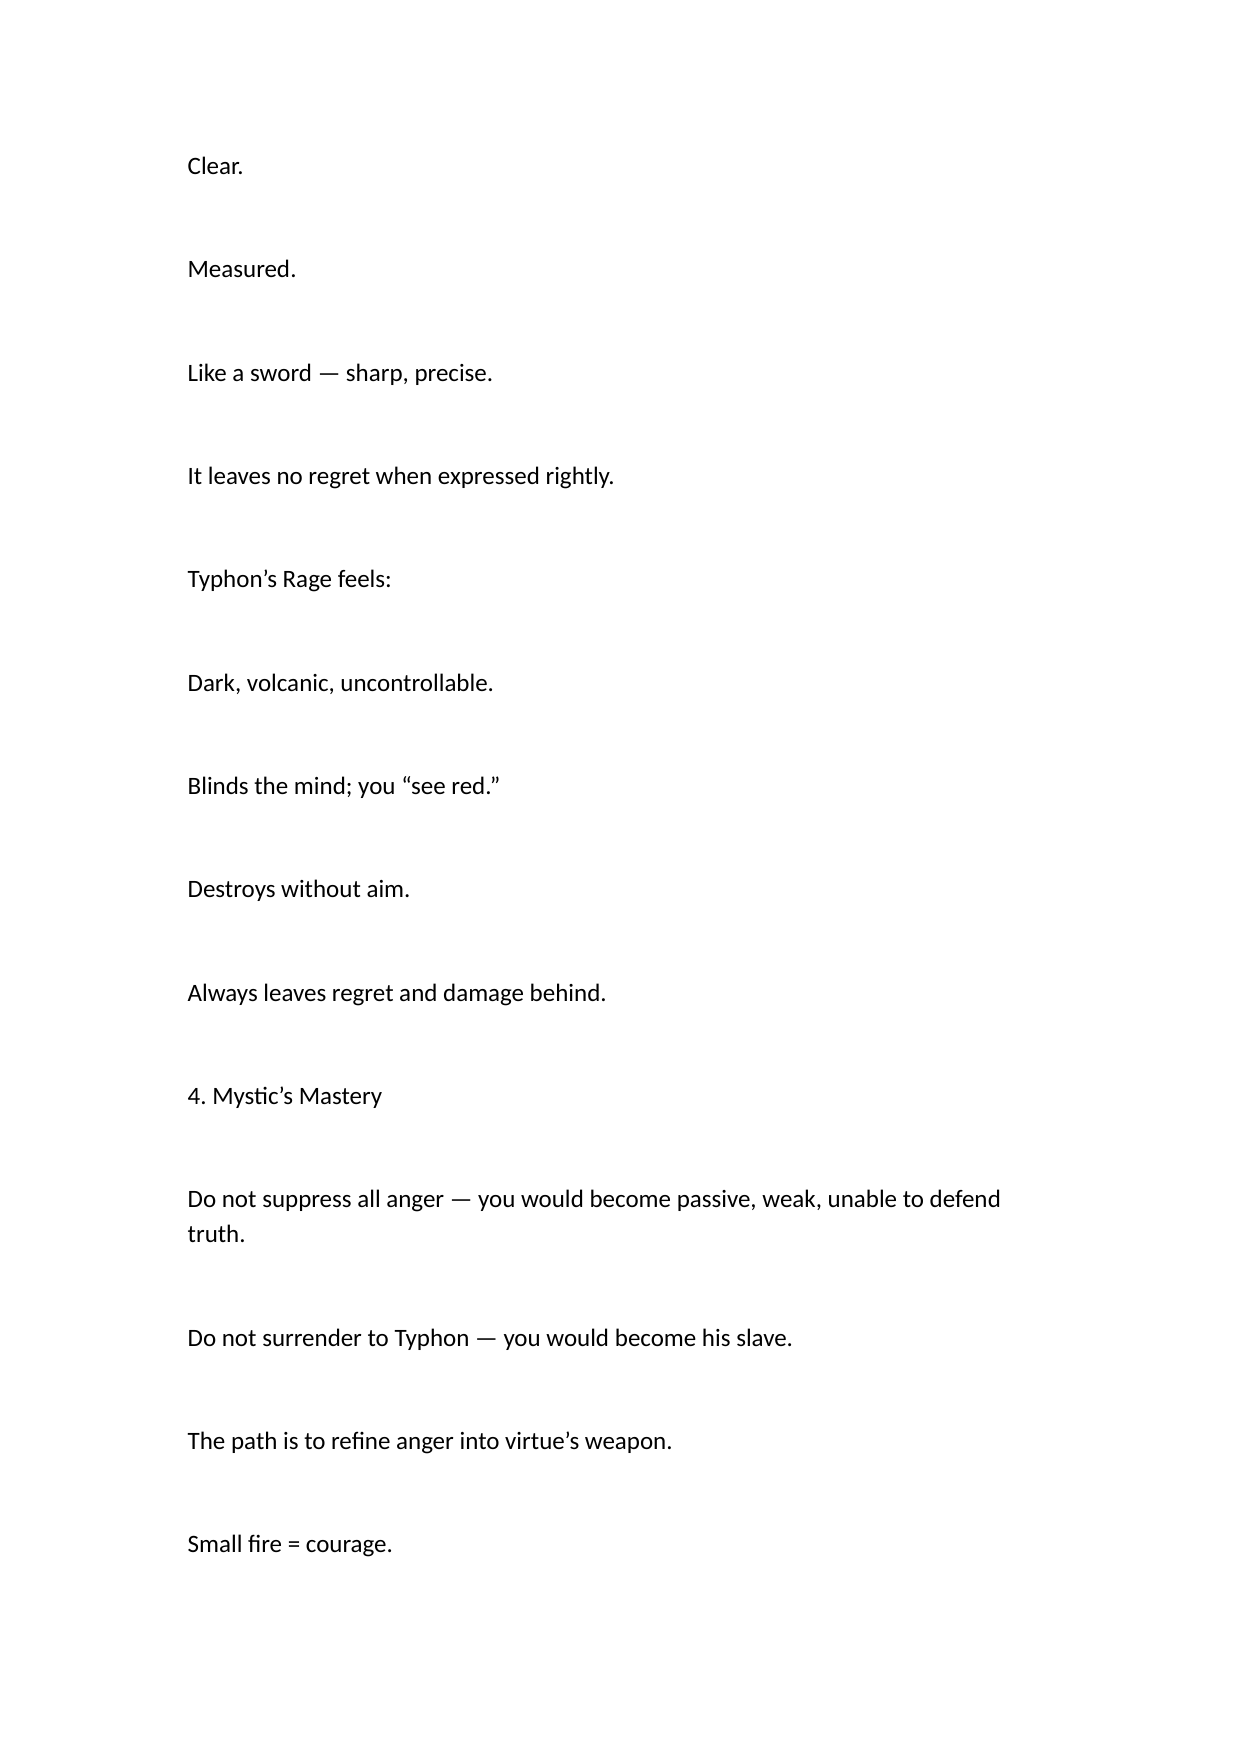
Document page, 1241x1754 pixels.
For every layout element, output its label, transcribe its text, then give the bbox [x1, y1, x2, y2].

text Destroys without aim. [187, 873, 1053, 904]
text Small fire = courage. [187, 1528, 1053, 1559]
text Like a sword — sharp, precise. [187, 357, 1053, 387]
text The path is to refine anger into virtue’s weapon. [187, 1425, 1053, 1456]
text Always leaves regret and damage behind. [187, 977, 1053, 1007]
text Blinds the mind; you “see red.” [187, 770, 1053, 801]
text Dark, volcanic, uncontrollable. [187, 667, 1053, 697]
text Typhon’s Rage feels: [187, 563, 1053, 594]
text 4. Mystic’s Mastery [187, 1080, 1053, 1111]
text Do not surrender to Typhon — you would become his slave. [187, 1322, 1053, 1352]
text Do not suppress all anger — you would become passive, weak, unable to defend truth. [187, 1183, 1053, 1249]
text Measured. [187, 253, 1053, 284]
text It leaves no regret when expressed rightly. [187, 460, 1053, 491]
text Clear. [187, 150, 1053, 181]
